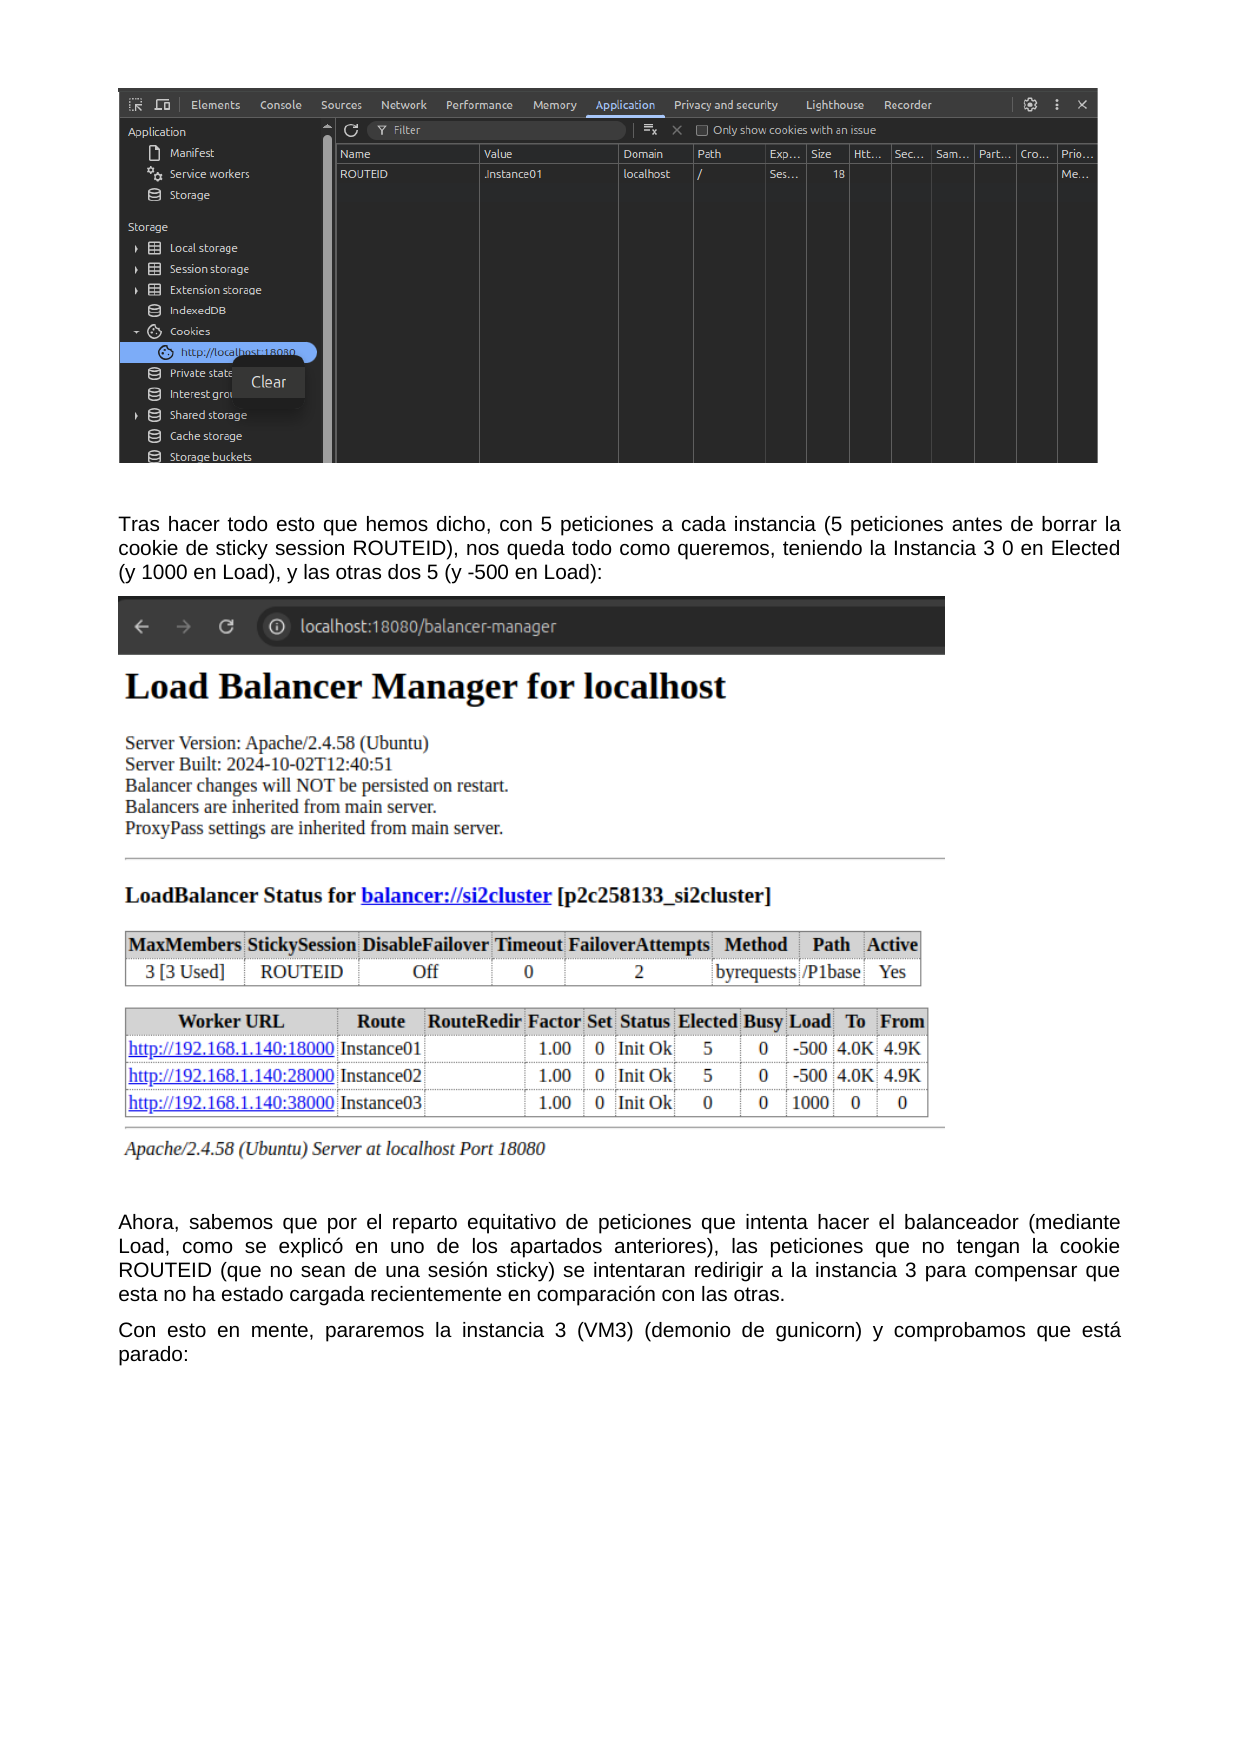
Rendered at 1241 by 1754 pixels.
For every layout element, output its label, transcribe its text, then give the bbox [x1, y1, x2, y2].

text Con esto en mente, pararemos la instancia 3 (VM3) (demonio de gunicorn) y comprobamos que está parado: [118, 1318, 1122, 1366]
text Tras hacer todo esto que hemos dicho, con 5 peticiones a cada instancia (5 peticiones antes de borrar la cookie de sticky session ROUTEID), nos queda todo como queremos, teniendo la Instancia 3 0 en Elected (y 1000 en Load), y las otras dos 5 (y -500 en Load): [118, 512, 1122, 584]
picture [118, 88, 1098, 463]
text Ahora, sabemos que por el reparto equitativo de peticiones que intenta hacer el balanceador (mediante Load, como se explicó en uno de los apartados anteriores), las peticiones que no tengan la cookie ROUTEID (que no sean de una sesión sticky) se intentaran redirigir a la instancia 3 para compensar que esta no ha estado cargada recientemente en comparación con las otras. [118, 1209, 1122, 1305]
picture [118, 596, 945, 1161]
